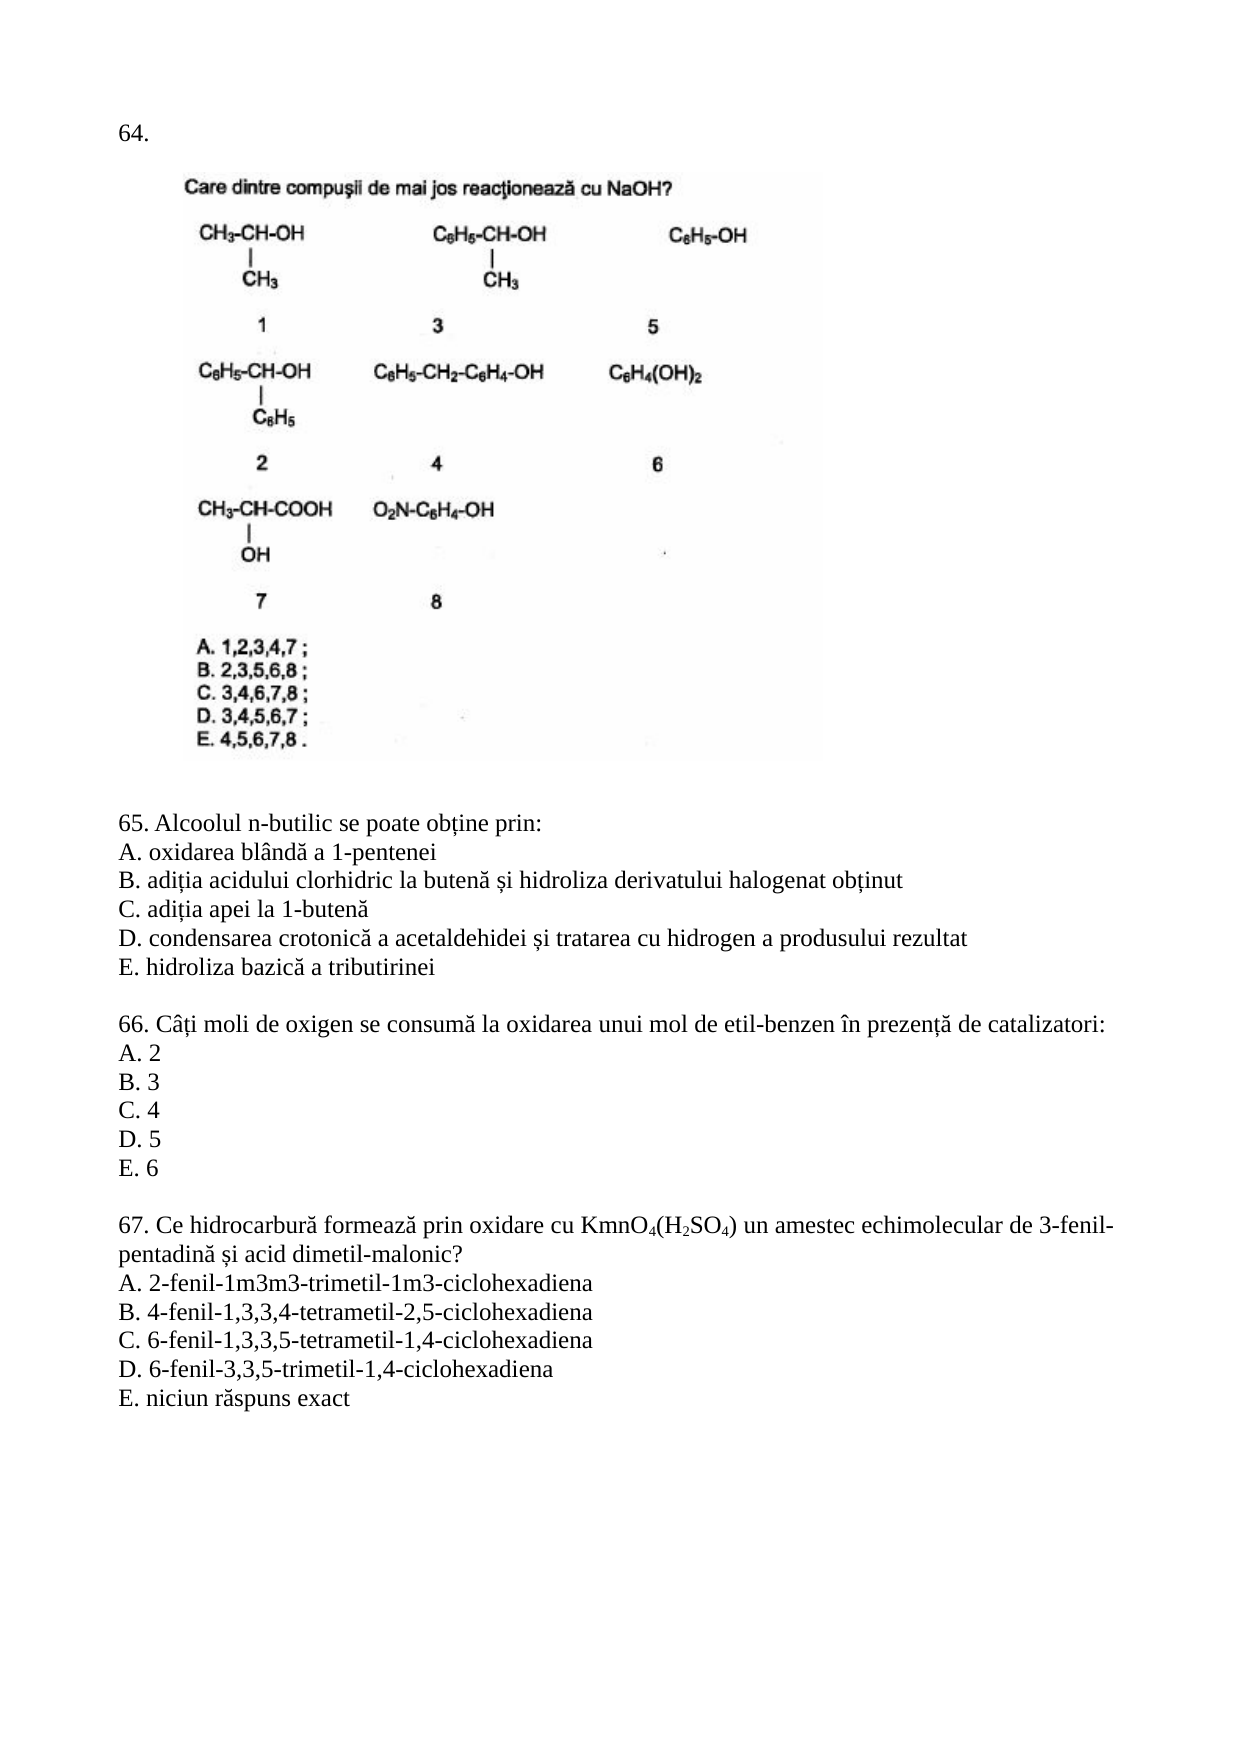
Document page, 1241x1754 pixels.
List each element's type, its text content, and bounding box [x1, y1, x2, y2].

text 65. Alcoolul n-butilic se poate obține prin: [118, 808, 1122, 837]
text B. 4-fenil-1,3,3,4-tetrametil-2,5-ciclohexadiena [118, 1297, 1122, 1326]
text B. adiția acidului clorhidric la butenă și hidroliza derivatului halogenat obținut [118, 866, 1122, 894]
text D. condensarea crotonică a acetaldehidei și tratarea cu hidrogen a produsului rezultat [118, 923, 1122, 952]
text D. 5 [118, 1124, 1122, 1153]
text D. 6-fenil-3,3,5-trimetil-1,4-ciclohexadiena [118, 1354, 1122, 1383]
text E. niciun răspuns exact [118, 1383, 1122, 1412]
text 67. Ce hidrocarbură formează prin oxidare cu KmnO4(H2SO4) un amestec echimolecular de 3-fenil-pentadină și acid dimetil-malonic? A. 2-fenil-1m3m3-trimetil-1m3-ciclohexadiena [118, 1211, 1122, 1297]
text E. 6 [118, 1153, 1122, 1182]
text 64. [118, 118, 1122, 147]
text C. adiția apei la 1-butenă [118, 894, 1122, 923]
text E. hidroliza bazică a tributirinei [118, 952, 1122, 981]
text 66. Câți moli de oxigen se consumă la oxidarea unui mol de etil-benzen în prezență de catalizatori: [118, 1009, 1122, 1038]
picture [182, 172, 824, 761]
text A. 2 [118, 1038, 1122, 1067]
text A. oxidarea blândă a 1-pentenei [118, 837, 1122, 866]
text C. 4 [118, 1096, 1122, 1124]
text B. 3 [118, 1067, 1122, 1096]
text C. 6-fenil-1,3,3,5-tetrametil-1,4-ciclohexadiena [118, 1326, 1122, 1354]
